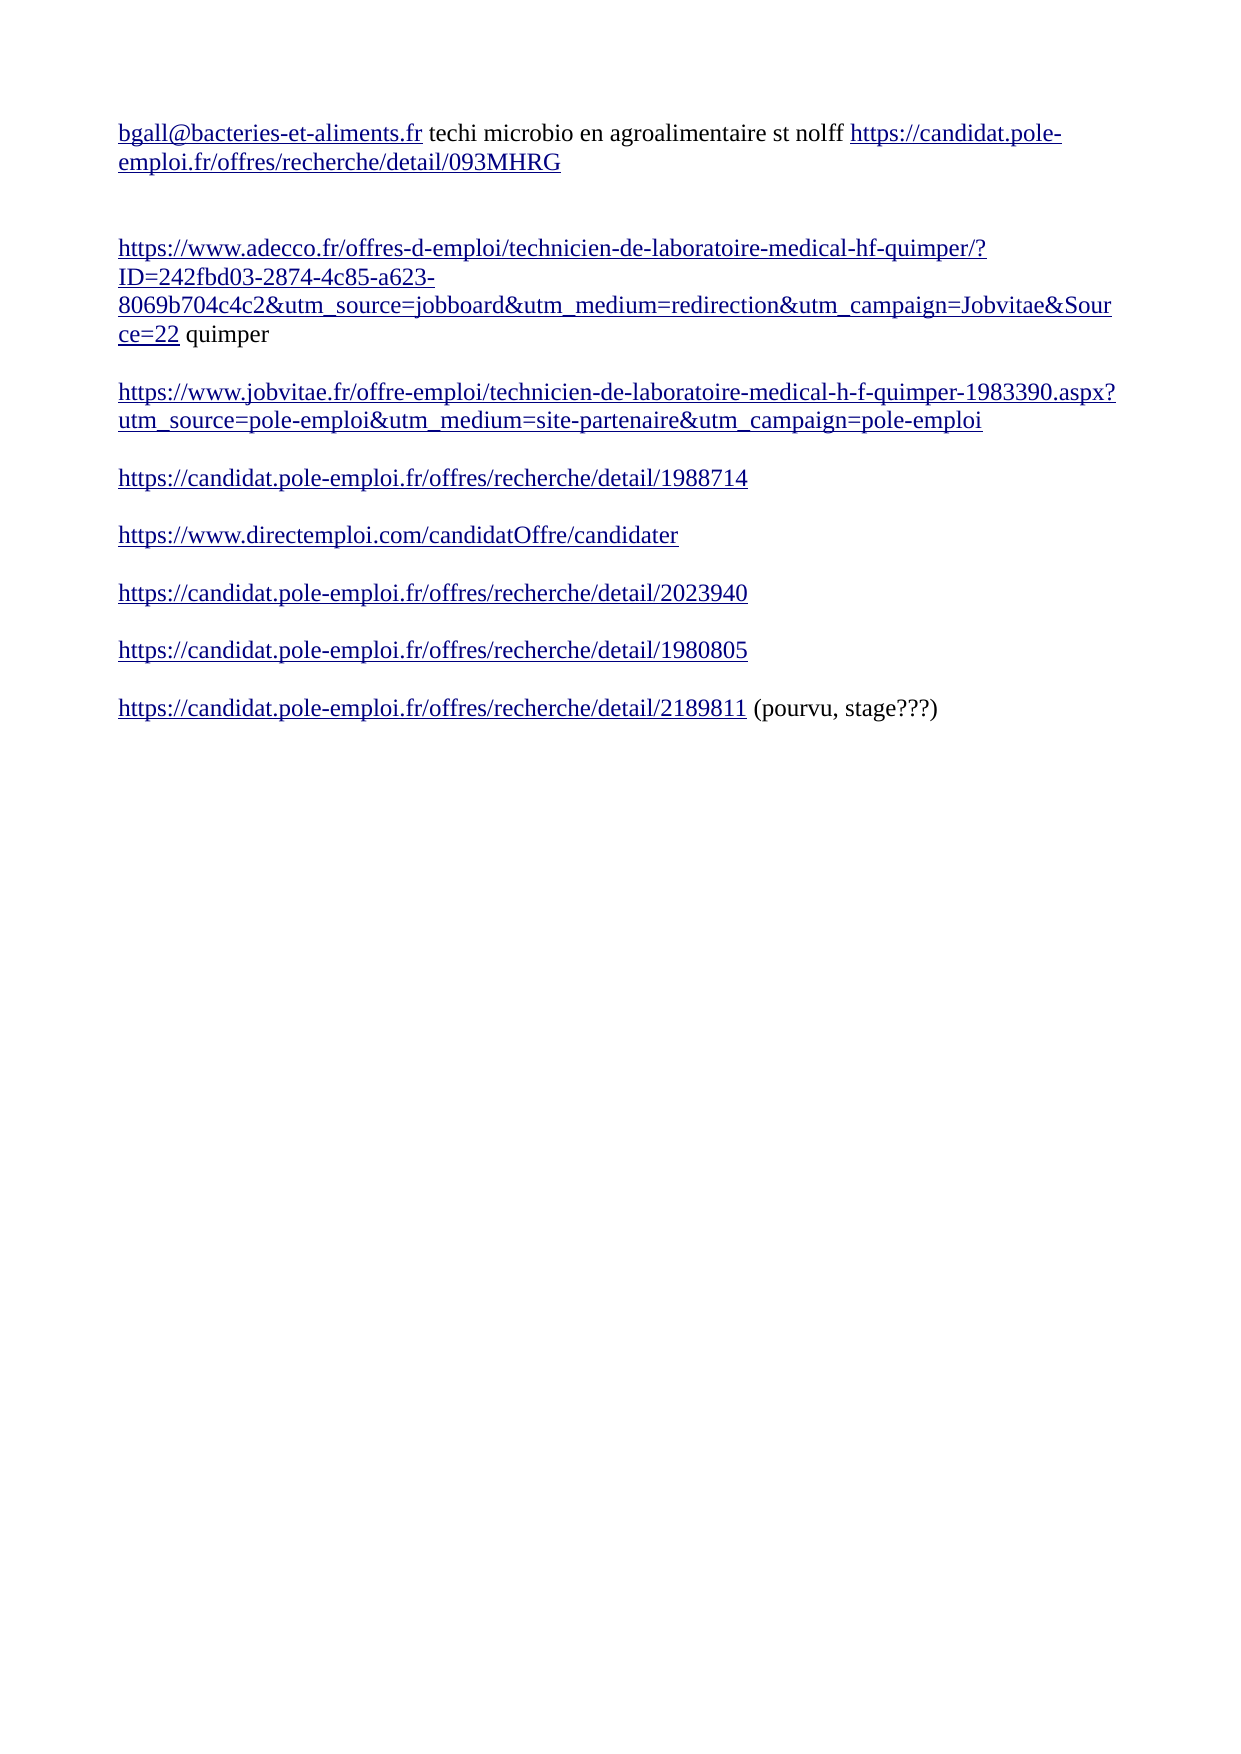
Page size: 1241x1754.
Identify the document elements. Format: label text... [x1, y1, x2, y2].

text https://candidat.pole-emploi.fr/offres/recherche/detail/1980805 [118, 636, 1122, 664]
text bgall@bacteries-et-aliments.fr techi microbio en agroalimentaire st nolff https://candidat.pole-emploi.fr/offres/recherche/detail/093MHRG [118, 118, 1122, 176]
text https://www.adecco.fr/offres-d-emploi/technicien-de-laboratoire-medical-hf-quimper/?ID=242fbd03-2874-4c85-a623-8069b704c4c2&utm_source=jobboard&utm_medium=redirection&utm_campaign=Jobvitae&Source=22 quimper [118, 233, 1122, 348]
text https://candidat.pole-emploi.fr/offres/recherche/detail/2189811 (pourvu, stage???) [118, 693, 1122, 722]
text https://candidat.pole-emploi.fr/offres/recherche/detail/1988714 [118, 463, 1122, 492]
text https://www.directemploi.com/candidatOffre/candidater [118, 521, 1122, 549]
text https://candidat.pole-emploi.fr/offres/recherche/detail/2023940 [118, 578, 1122, 607]
text https://www.jobvitae.fr/offre-emploi/technicien-de-laboratoire-medical-h-f-quimper-1983390.aspx?utm_source=pole-emploi&utm_medium=site-partenaire&utm_campaign=pole-emploi [118, 377, 1122, 434]
